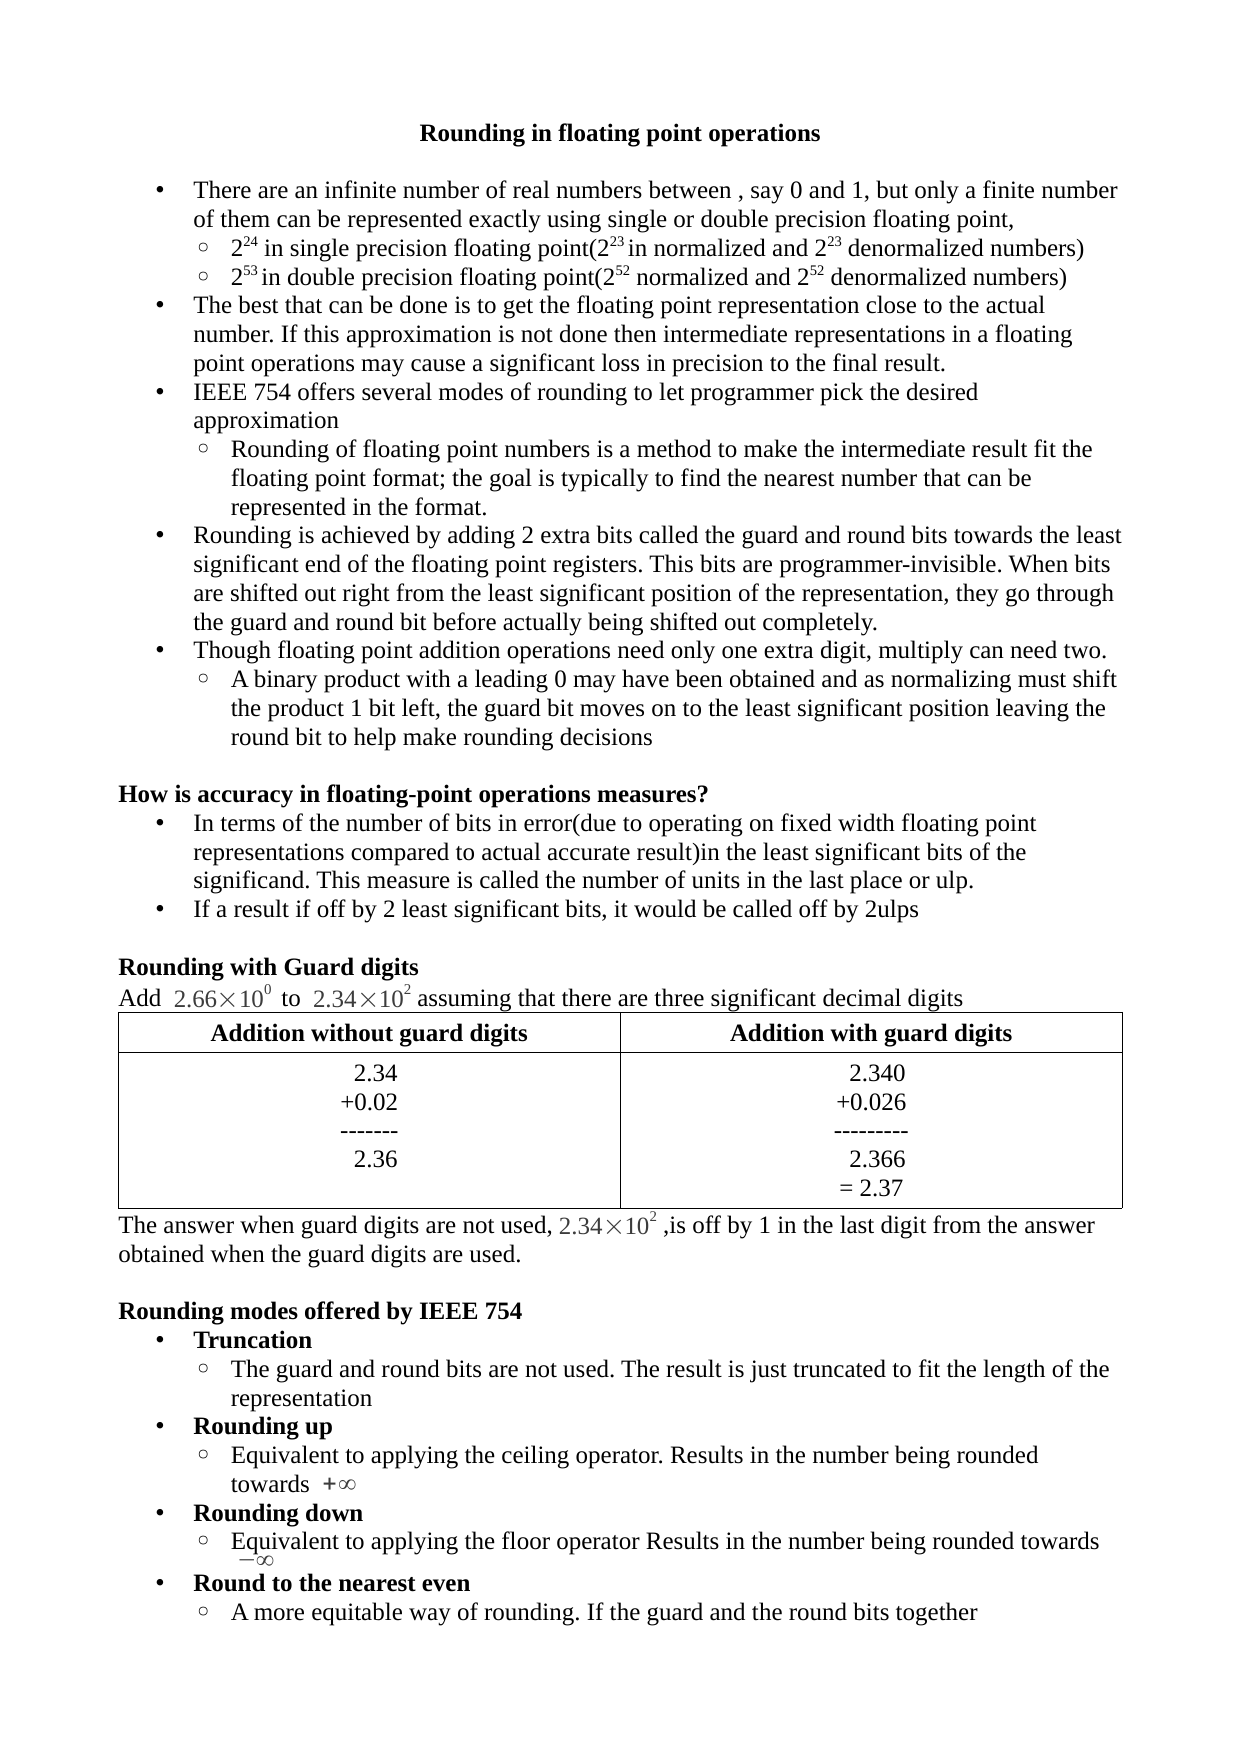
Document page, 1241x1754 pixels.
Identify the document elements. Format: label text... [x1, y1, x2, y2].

list IEEE 754 offers several modes of rounding to let programmer pick the desired approximation [156, 377, 1122, 434]
list In terms of the number of bits in error(due to operating on fixed width floating point representations compared to actual accurate result)in the least significant bits of the significand. This measure is called the number of units in the last place or ulp. [156, 808, 1122, 894]
list Rounding up [156, 1411, 1122, 1440]
list There are an infinite number of real numbers between , say 0 and 1, but only a finite number of them can be represented exactly using single or double precision floating point, [156, 176, 1122, 233]
table_cell 2.34 +0.02 ------- 2.36 [119, 1053, 620, 1207]
list Equivalent to applying the ceiling operator. Results in the number being rounded towards [193, 1440, 1122, 1498]
table_cell 2.340 +0.026 --------- 2.366 = 2.37 [621, 1053, 1122, 1207]
list Round to the nearest even [156, 1568, 1122, 1597]
text Add to assuming that there are three significant decimal digits [118, 981, 1122, 1012]
list The best that can be done is to get the floating point representation close to the actual number. If this approximation is not done then intermediate representations in a floating point operations may cause a significant loss in precision to the final result. [156, 291, 1122, 377]
text Rounding modes offered by IEEE 754 [118, 1296, 1122, 1325]
text How is accuracy in floating-point operations measures? [118, 779, 1122, 808]
text Rounding with Guard digits [118, 952, 1122, 981]
table_header Addition without guard digits [119, 1013, 620, 1052]
list The guard and round bits are not used. The result is just truncated to fit the length of the representation [193, 1354, 1122, 1411]
list Rounding of floating point numbers is a method to make the intermediate result fit the floating point format; the goal is typically to find the nearest number that can be represented in the format. [193, 434, 1122, 521]
list Truncation [156, 1325, 1122, 1354]
list A more equitable way of rounding. If the guard and the round bits together [193, 1597, 1122, 1625]
list 253 in double precision floating point(252 normalized and 252 denormalized numbers) [193, 262, 1122, 291]
table_header Addition with guard digits [621, 1013, 1122, 1052]
list Rounding is achieved by adding 2 extra bits called the guard and round bits towards the least significant end of the floating point registers. This bits are programmer-invisible. When bits are shifted out right from the least significant position of the representation, they go through the guard and round bit before actually being shifted out completely. [156, 521, 1122, 636]
text The answer when guard digits are not used,,is off by 1 in the last digit from the answer obtained when the guard digits are used. [118, 1209, 1122, 1268]
list 224 in single precision floating point(223 in normalized and 223 denormalized numbers) [193, 233, 1122, 262]
text Rounding in floating point operations [118, 118, 1122, 147]
list If a result if off by 2 least significant bits, it would be called off by 2ulps [156, 894, 1122, 923]
list Rounding down [156, 1498, 1122, 1526]
list A binary product with a leading 0 may have been obtained and as normalizing must shift the product 1 bit left, the guard bit moves on to the least significant position leaving the round bit to help make rounding decisions [193, 664, 1122, 751]
list Equivalent to applying the floor operator Results in the number being rounded towards [193, 1526, 1122, 1568]
list Though floating point addition operations need only one extra digit, multiply can need two. [156, 636, 1122, 664]
